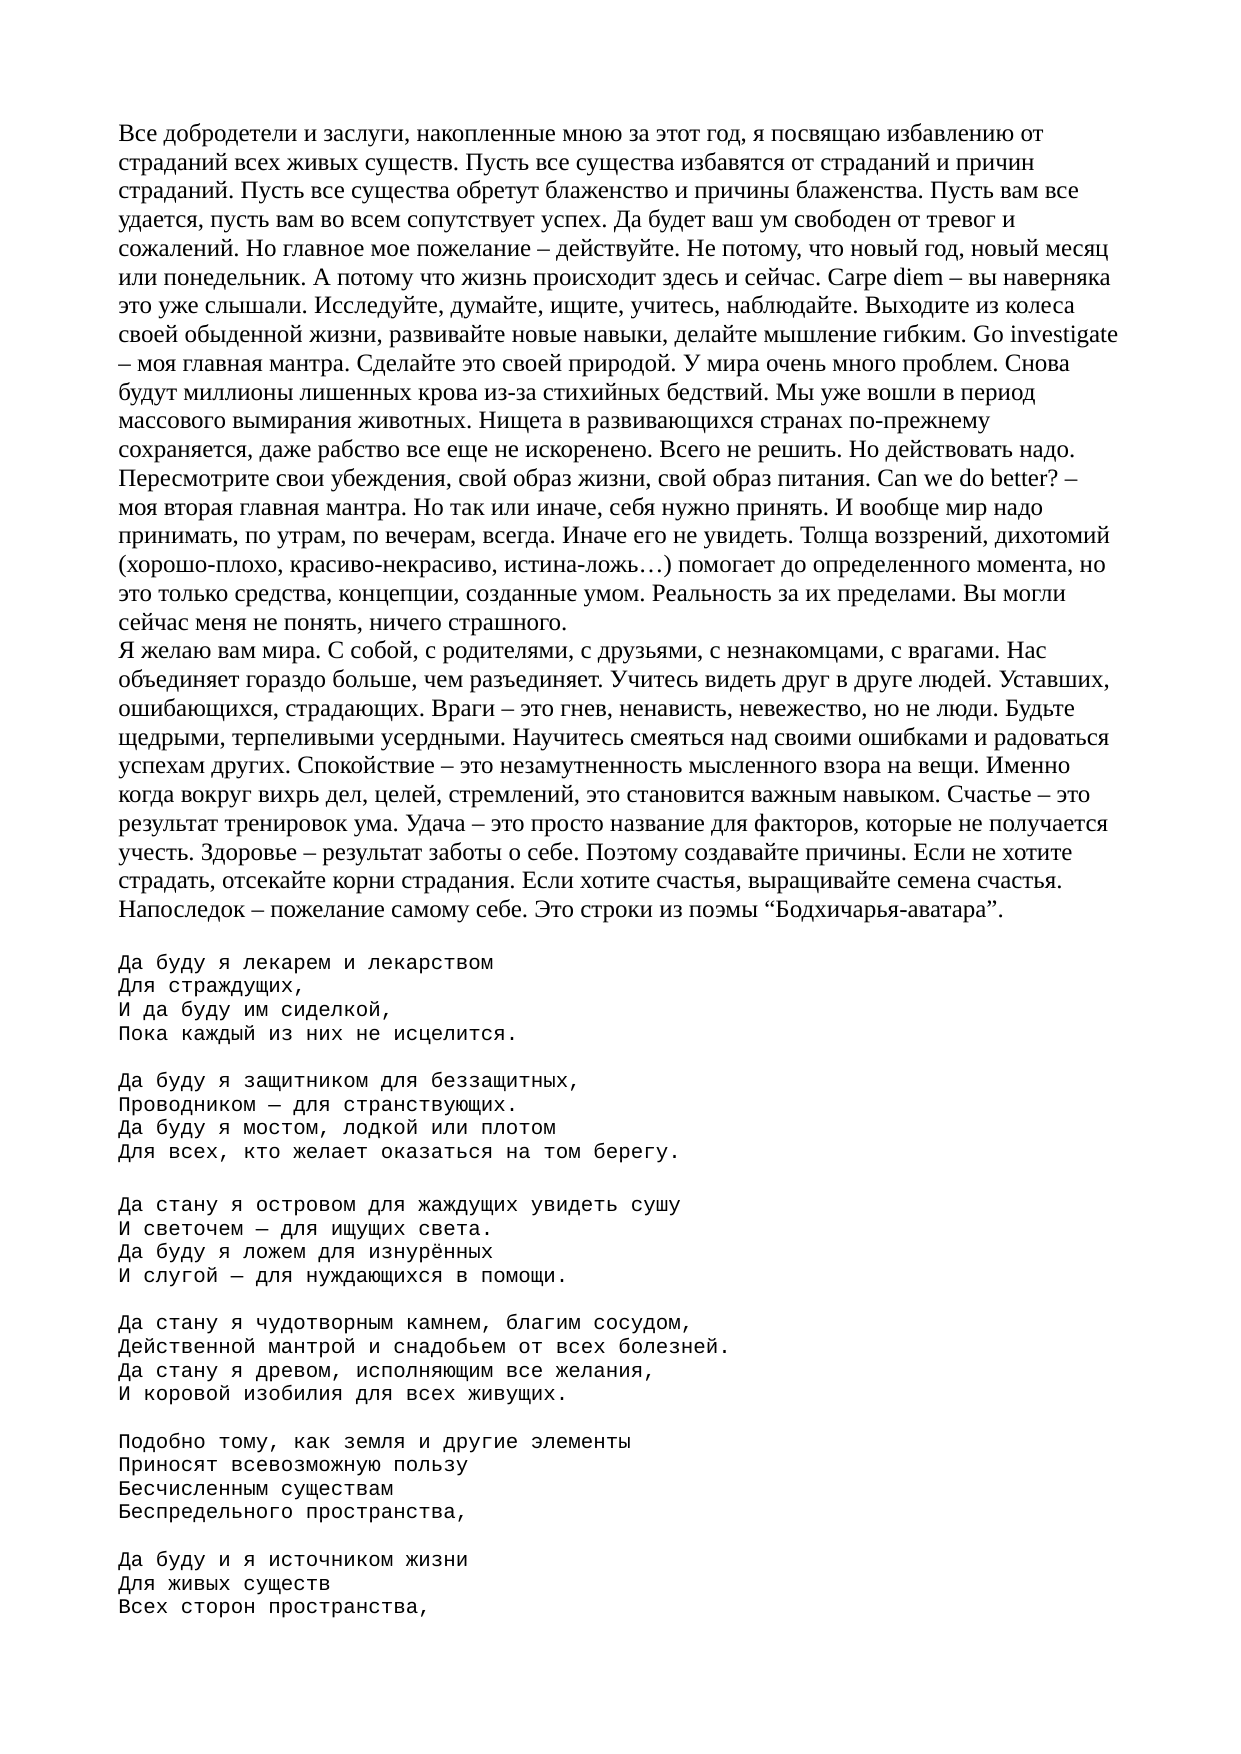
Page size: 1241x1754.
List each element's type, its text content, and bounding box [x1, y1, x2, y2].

text Беспредельного пространства, [118, 1502, 1122, 1525]
text И коровой изобилия для всех живущих. [118, 1383, 1122, 1407]
text И слугой — для нуждающихся в помощи. [118, 1265, 1122, 1289]
text Да буду я защитником для беззащитных, [118, 1070, 1122, 1094]
text Подобно тому, как земля и другие элементы [118, 1431, 1122, 1454]
text Всех сторон пространства, [118, 1596, 1122, 1620]
text Пока каждый из них не исцелится. [118, 1023, 1122, 1046]
text Все добродетели и заслуги, накопленные мною за этот год, я посвящаю избавлению от страданий всех живых существ. Пусть все существа избавятся от страданий и причин страданий. Пусть все существа обретут блаженство и причины блаженства. Пусть вам все удается, пусть вам во всем сопутствует успех. Да будет ваш ум свободен от тревог и сожалений. Но главное мое пожелание – действуйте. Не потому, что новый год, новый месяц или понедельник. А потому что жизнь происходит здесь и сейчас. Carpe diem – вы наверняка это уже слышали. Исследуйте, думайте, ищите, учитесь, наблюдайте. Выходите из колеса своей обыденной жизни, развивайте новые навыки, делайте мышление гибким. Go investigate – моя главная мантра. Сделайте это своей природой. У мира очень много проблем. Снова будут миллионы лишенных крова из-за стихийных бедствий. Мы уже вошли в период массового вымирания животных. Нищета в развивающихся странах по-прежнему сохраняется, даже рабство все еще не искоренено. Всего не решить. Но действовать надо. Пересмотрите свои убеждения, свой образ жизни, свой образ питания. Can we do better? – моя вторая главная мантра. Но так или иначе, себя нужно принять. И вообще мир надо принимать, по утрам, по вечерам, всегда. Иначе его не увидеть. Толща воззрений, дихотомий (хорошо-плохо, красиво-некрасиво, истина-ложь…) помогает до определенного момента, но это только средства, концепции, созданные умом. Реальность за их пределами. Вы могли сейчас меня не понять, ничего страшного. [118, 118, 1122, 636]
text Напоследок – пожелание самому себе. Это строки из поэмы “Бодхичарья-аватара”. [118, 894, 1122, 923]
text Да стану я древом, исполняющим все желания, [118, 1360, 1122, 1383]
text Да стану я чудотворным камнем, благим сосудом, [118, 1312, 1122, 1336]
text Да буду я лекарем и лекарством [118, 952, 1122, 976]
text Да буду и я источником жизни [118, 1549, 1122, 1572]
text Да буду я ложем для изнурённых [118, 1241, 1122, 1265]
text Для страждущих, [118, 976, 1122, 999]
text И светочем — для ищущих света. [118, 1218, 1122, 1241]
text Да буду я мостом, лодкой или плотом [118, 1117, 1122, 1141]
text Бесчисленным существам [118, 1478, 1122, 1502]
text Для живых существ [118, 1572, 1122, 1596]
text Да стану я островом для жаждущих увидеть сушу [118, 1194, 1122, 1218]
text Я желаю вам мира. С собой, с родителями, с друзьями, с незнакомцами, с врагами. Нас объединяет гораздо больше, чем разъединяет. Учитесь видеть друг в друге людей. Уставших, ошибающихся, страдающих. Враги – это гнев, ненависть, невежество, но не люди. Будьте щедрыми, терпеливыми усердными. Научитесь смеяться над своими ошибками и радоваться успехам других. Спокойствие – это незамутненность мысленного взора на вещи. Именно когда вокруг вихрь дел, целей, стремлений, это становится важным навыком. Счастье – это результат тренировок ума. Удача – это просто название для факторов, которые не получается учесть. Здоровье – результат заботы о себе. Поэтому создавайте причины. Если не хотите страдать, отсекайте корни страдания. Если хотите счастья, выращивайте семена счастья. [118, 636, 1122, 894]
text Действенной мантрой и снадобьем от всех болезней. [118, 1336, 1122, 1360]
text Для всех, кто желает оказаться на том берегу. [118, 1141, 1122, 1165]
text И да буду им сиделкой, [118, 999, 1122, 1023]
text Проводником — для странствующих. [118, 1094, 1122, 1117]
text Приносят всевозможную пользу [118, 1454, 1122, 1478]
